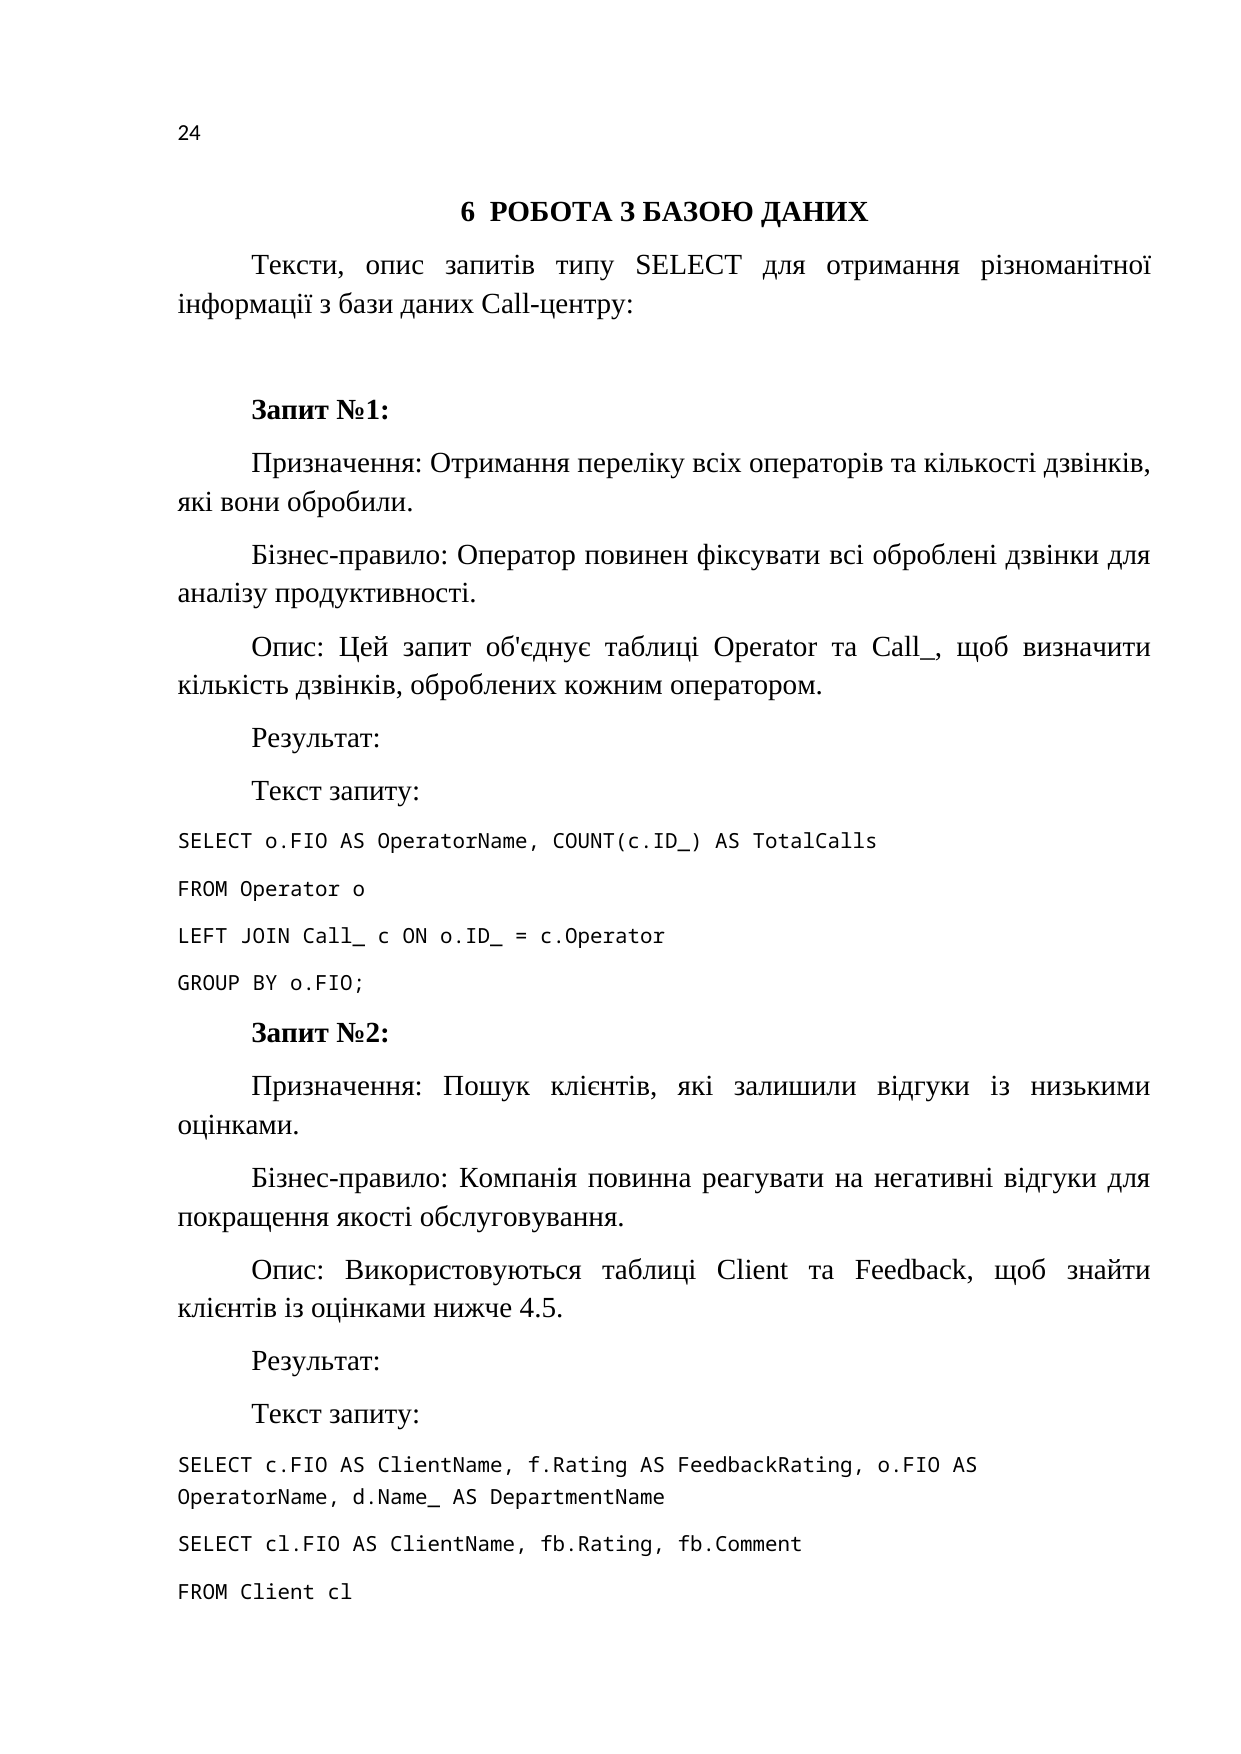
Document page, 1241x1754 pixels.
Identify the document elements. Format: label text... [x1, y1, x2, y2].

text Тексти, опис запитів типу SELECT для отримання різноманітної інформації з бази даних Call-центру: [177, 247, 1152, 319]
text Результат: [177, 720, 1152, 754]
text Запит №1: [177, 392, 1152, 426]
text LEFT JOIN Call_ c ON o.ID_ = c.Operator [177, 921, 1152, 949]
text Запит №2: [177, 1015, 1152, 1049]
text Текст запиту: [177, 1397, 1152, 1430]
text Призначення: Отримання переліку всіх операторів та кількості дзвінків, які вони обробили. [177, 445, 1152, 517]
text SELECT c.FIO AS ClientName, f.Rating AS FeedbackRating, o.FIO AS OperatorName, d.Name_ AS DepartmentName [177, 1450, 1152, 1511]
text FROM Client cl [177, 1577, 1152, 1605]
text SELECT cl.FIO AS ClientName, fb.Rating, fb.Comment [177, 1529, 1152, 1558]
text FROM Operator o [177, 874, 1152, 902]
text SELECT o.FIO AS OperatorName, COUNT(c.ID_) AS TotalCalls [177, 827, 1152, 855]
text Бізнес-правило: Компанія повинна реагувати на негативні відгуки для покращення якості обслуговування. [177, 1160, 1152, 1232]
text GROUP BY o.FIO; [177, 968, 1152, 997]
text Текст запиту: [177, 773, 1152, 807]
text Опис: Використовуються таблиці Client та Feedback, щоб знайти клієнтів із оцінками нижче 4.5. [177, 1252, 1152, 1324]
text Результат: [177, 1343, 1152, 1377]
text Бізнес-правило: Оператор повинен фіксувати всі оброблені дзвінки для аналізу продуктивності. [177, 537, 1152, 609]
text 6 РОБОТА З БАЗОЮ ДАНИХ [177, 194, 1152, 228]
text Призначення: Пошук клієнтів, які залишили відгуки із низькими оцінками. [177, 1068, 1152, 1141]
text Опис: Цей запит об'єднує таблиці Operator та Call_, щоб визначити кількість дзвінків, оброблених кожним оператором. [177, 629, 1152, 701]
